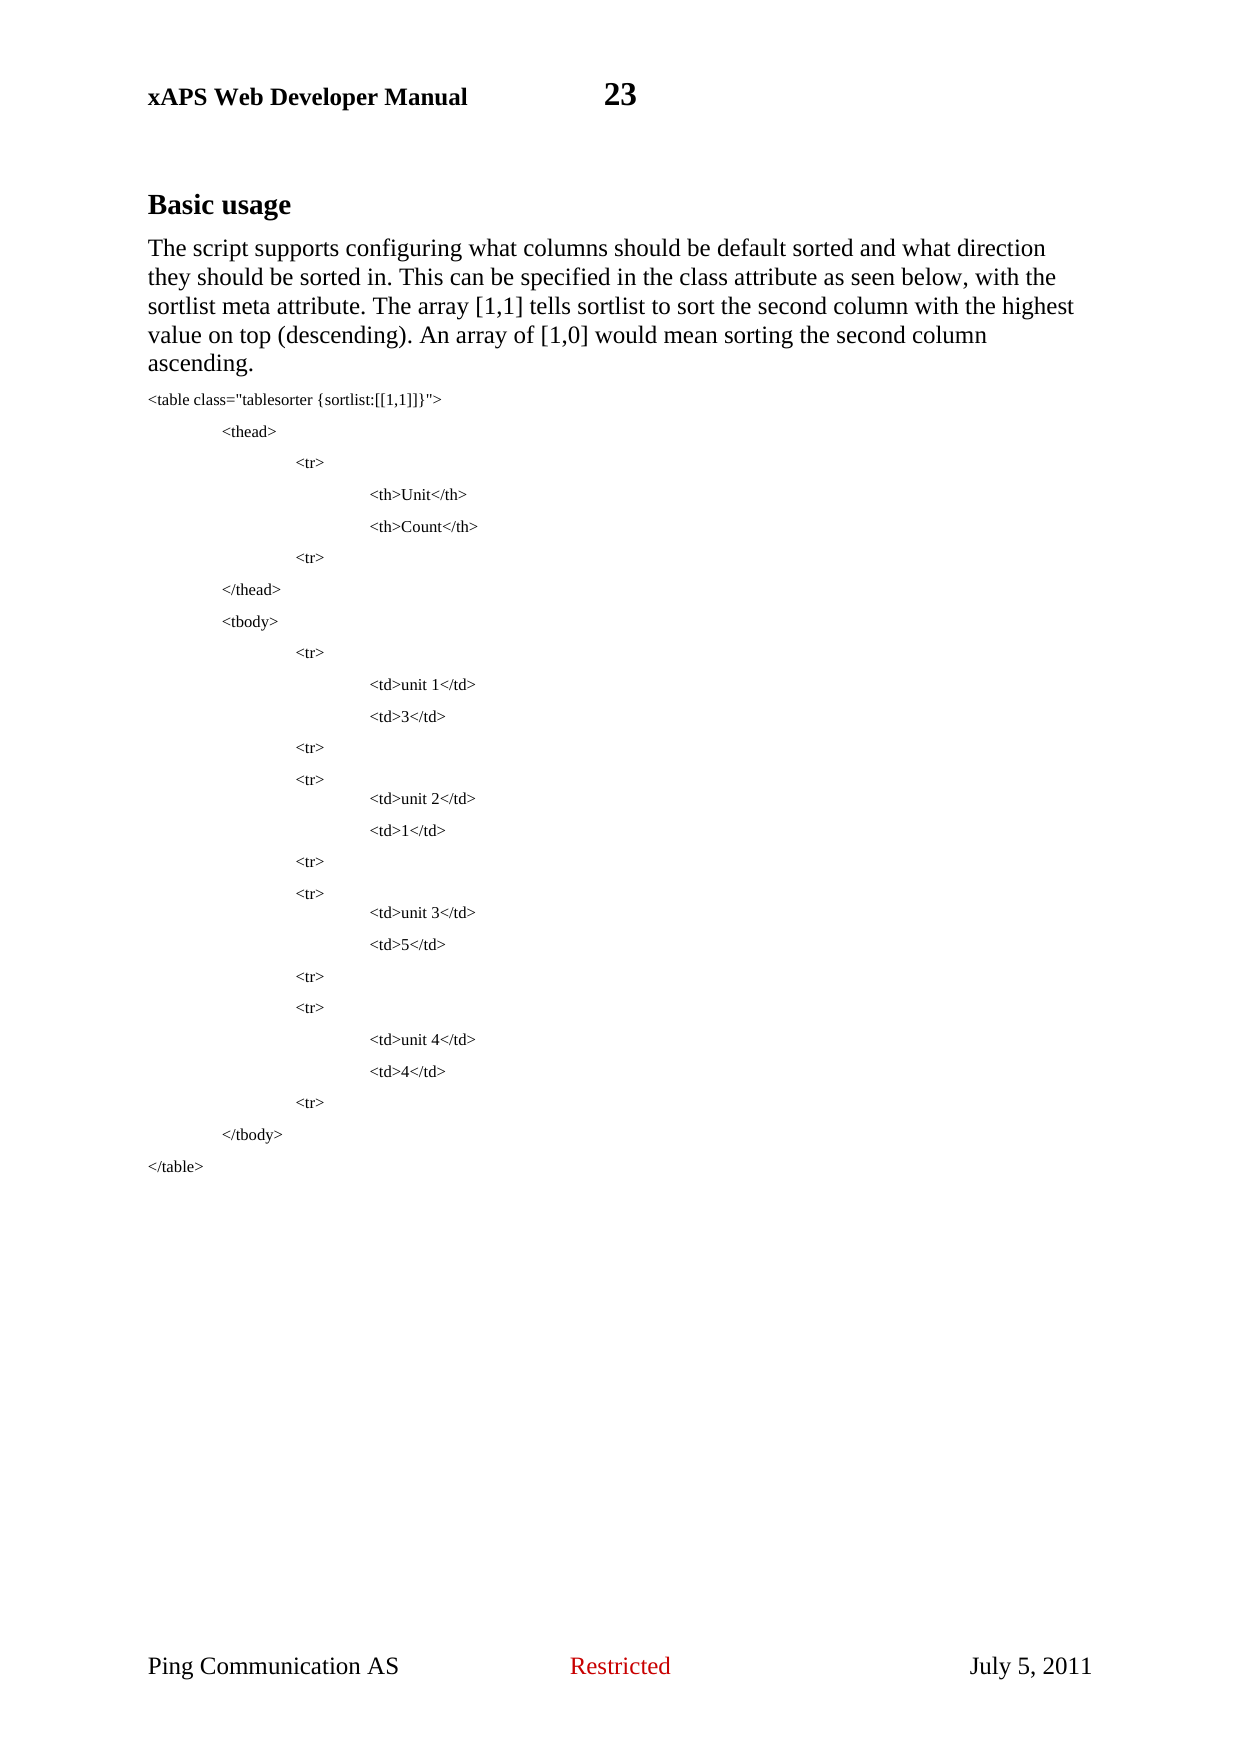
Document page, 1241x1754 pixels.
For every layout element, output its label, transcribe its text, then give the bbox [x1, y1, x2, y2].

text <tr> [148, 966, 1092, 986]
text <tr> [148, 770, 1092, 789]
text <th>Unit</th> [148, 485, 1092, 504]
text </table> [148, 1156, 1092, 1176]
text </thead> [148, 580, 1092, 599]
text <td>unit 2</td> [148, 789, 1092, 808]
text <tr> [148, 884, 1092, 903]
text <td>3</td> [148, 706, 1092, 726]
text <td>1</td> [148, 821, 1092, 840]
text <thead> [148, 421, 1092, 441]
subtitle Basic usage [148, 187, 1092, 221]
text <th>Count</th> [148, 516, 1092, 536]
text <td>unit 1</td> [148, 675, 1092, 694]
text <tr> [148, 738, 1092, 757]
text <td>unit 4</td> [148, 1030, 1092, 1049]
text <tbody> [148, 611, 1092, 631]
text <tr> [148, 998, 1092, 1017]
text <td>5</td> [148, 935, 1092, 954]
text <tr> [148, 852, 1092, 871]
text The script supports configuring what columns should be default sorted and what direction they should be sorted in. This can be specified in the class attribute as seen below, with the sortlist meta attribute. The array [1,1] tells sortlist to sort the second column with the highest value on top (descending). An array of [1,0] would mean sorting the second column ascending. [148, 233, 1092, 377]
text <tr> [148, 453, 1092, 472]
text <tr> [148, 643, 1092, 662]
text <table class="tablesorter {sortlist:[[1,1]]}"> [148, 390, 1092, 409]
text <tr> [148, 548, 1092, 567]
text <td>4</td> [148, 1061, 1092, 1081]
text <td>unit 3</td> [148, 903, 1092, 922]
text </tbody> [148, 1125, 1092, 1144]
text <tr> [148, 1093, 1092, 1112]
